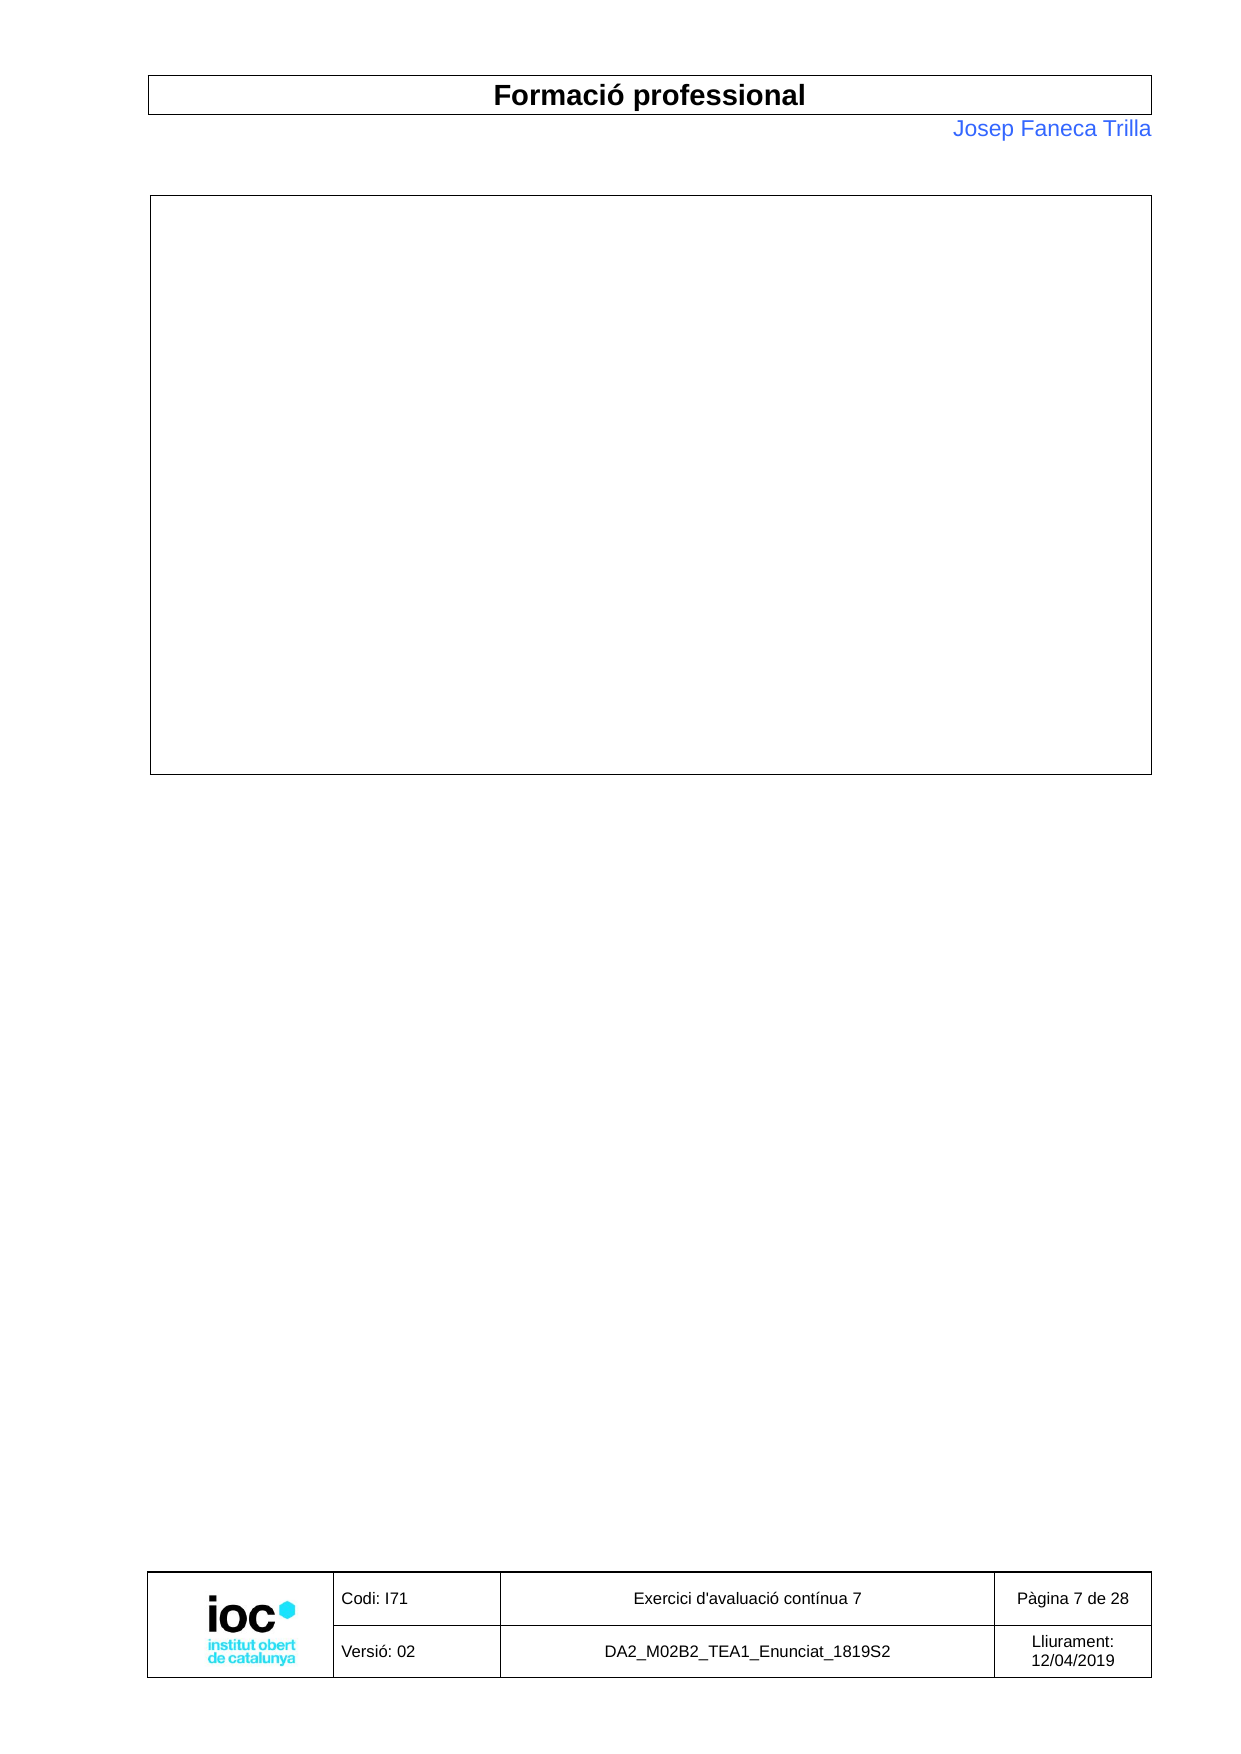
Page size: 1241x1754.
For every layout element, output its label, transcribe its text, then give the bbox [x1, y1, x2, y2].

picture [195, 1581, 309, 1677]
table_header Solució: (1,5 punts) Nom i cognoms dels components del grup: Oriol Arnal Madrid Josep Faneca Trilla Anoteu aquí: com heu interpretat l’enunciat Que ens hem de dividir la tasca. què heu entès que heu de fer crear 2 funcions que depenent del tipus de paràmetre que li passem mostrarà un resultat o un altre. Per tant serà una funció sobrecarregada. què heu pactat que cadascú faria una funció. com ho heu dut a terme (quina tasca heu fet cadascú) Jo he fet la funció dades_treballador(sou) i l'Oriol l'ha fet dades_treballador(nom) Copieu aquí a sota el codi de la funció que tracta la primera casuística, juntament amb una captura de pantalla del resultat de provar la vostra funció, passant-li com a paràmetre el sou d’un treballador de la vostra base de dades: CREATE OR REPLACE FUNCTION dades_treballador (salari REAL) RETURNS setof VARCHAR AS $BODY$ DECLARE cognoms comercial.treballadors.cognom%TYPE; curs1 CURSOR FOR SELECT treballadors.cognom FROM comercial.treballadors WHERE treballadors.sou > salari; BEGIN OPEN curs1; LOOP FETCH curs1 INTO cognoms; EXIT WHEN NOT FOUND; RETURN NEXT cognoms; END LOOP; close curs1; END; $BODY$ LANGUAGE plpgsql; SELECT * FROM comercial.treballadors; SELECT dades_treballador(500); Copieu aquí a sota el codi de la funció que tracta la segona casuística, juntament amb una captura de pantalla del resultat de provar la vostra funció, passant-li com a paràmetre un nom d'un treballador de la vostra base de dades: CREATE OR REPLACE FUNCTION comercial.dades_treballador (nomtreb VARCHAR) RETURNS setof VARCHAR AS $BODY$ DECLARE cognoms comercial.treballadors.cognom%TYPE; curs1 CURSOR FOR SELECT treballadors.cognom FROM comercial.treballadors WHERE treballadors.nom = nomtreb; BEGIN OPEN curs1; LOOP FETCH curs1 INTO cognoms; EXIT WHEN NOT FOUND; RETURN NEXT cognoms; END LOOP; close curs1; END; $BODY$ LANGUAGE plpgsql; SELECT * FROM comercial.treballadors; SELECT dades_treballador('Paula'); Com us heu intercanviat les funcions desenvolupades cadascú? Per email i també per GitHub Heu entès tots dos el funcionament de les dues funcions, encara que una no l'hagueu desenvolupat vosaltres? Sí, hem entès el funcionament de les dues funcions. [151, 196, 1151, 774]
